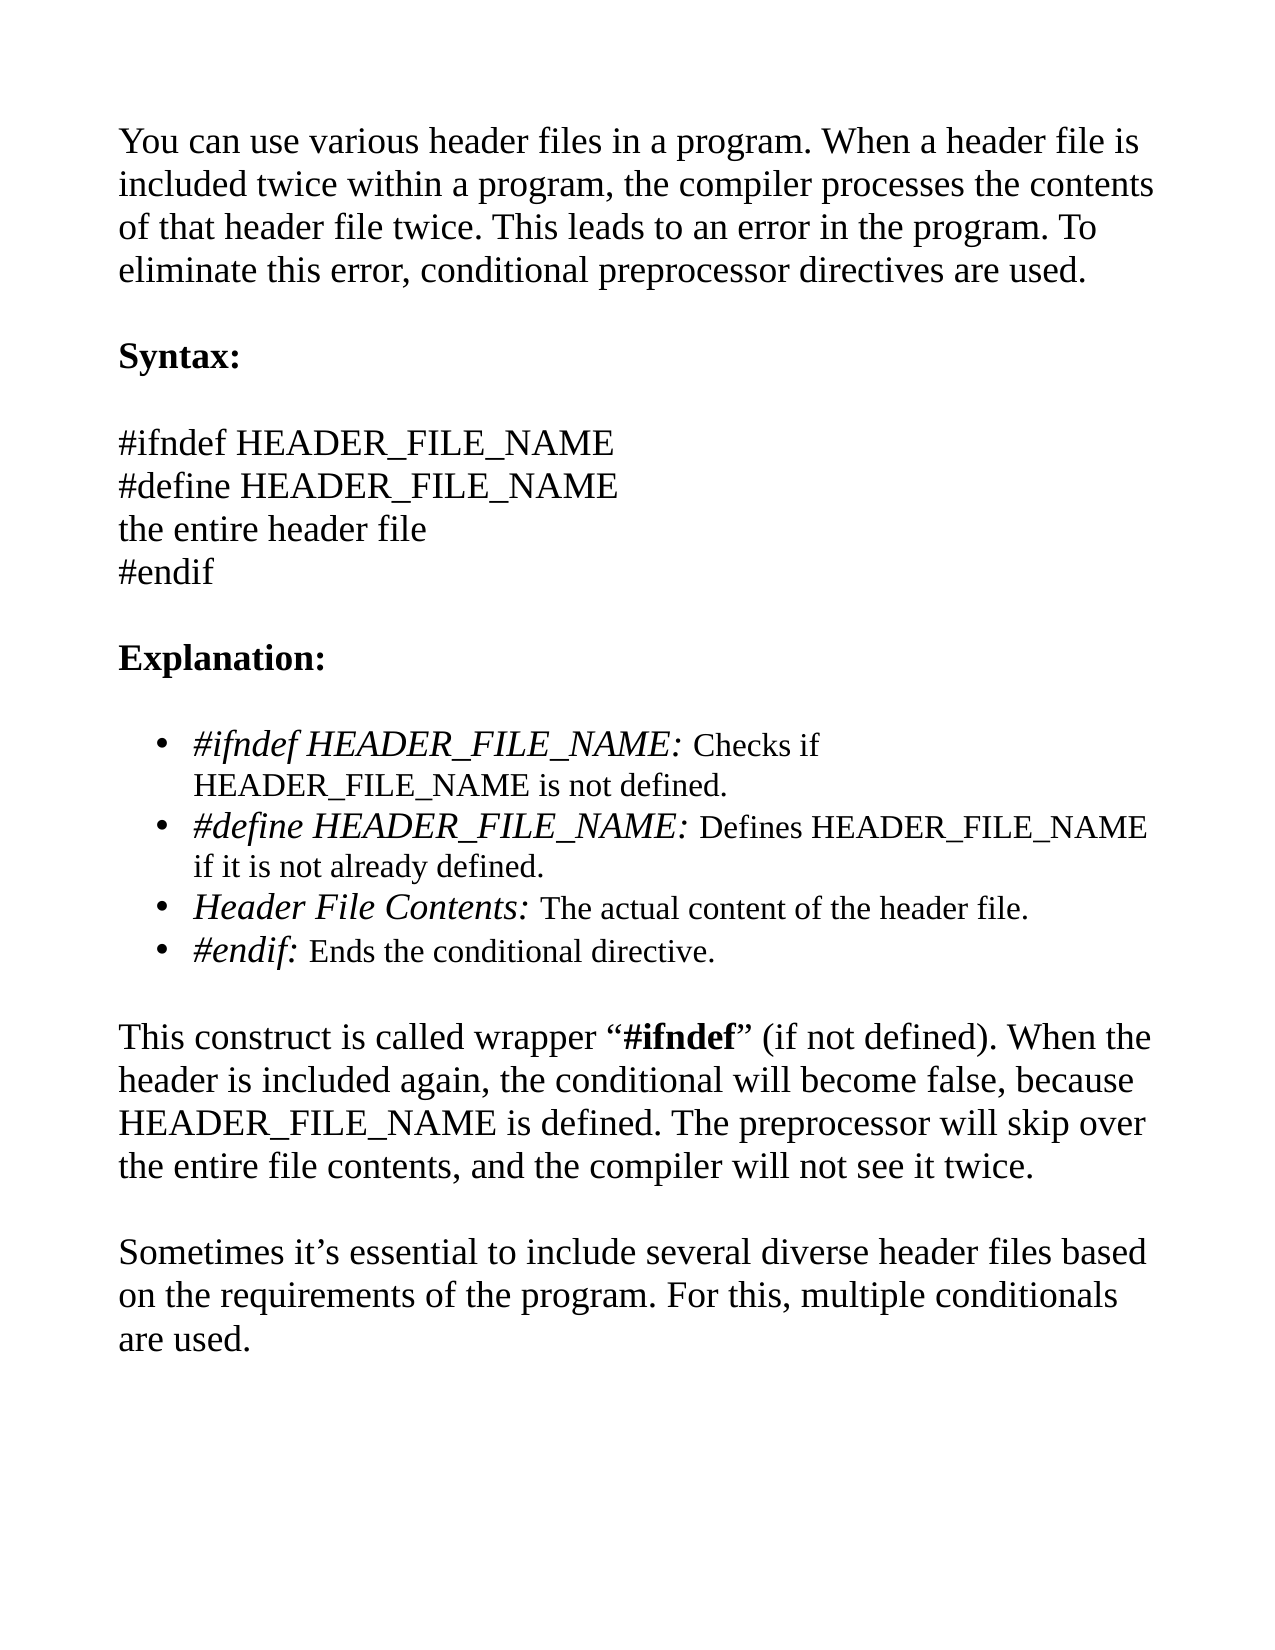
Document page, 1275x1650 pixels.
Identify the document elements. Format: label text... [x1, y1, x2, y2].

text Explanation: [118, 636, 1157, 679]
list #define HEADER_FILE_NAME: Defines HEADER_FILE_NAME if it is not already defined. [156, 803, 1157, 885]
text You can use various header files in a program. When a header file is included twice within a program, the compiler processes the contents of that header file twice. This leads to an error in the program. To eliminate this error, conditional preprocessor directives are used. [118, 118, 1157, 291]
list #ifndef HEADER_FILE_NAME: Checks if HEADER_FILE_NAME is not defined. [156, 722, 1157, 803]
text the entire header file [118, 506, 1157, 549]
list Header File Contents: The actual content of the header file. [156, 885, 1157, 928]
text #define HEADER_FILE_NAME [118, 463, 1157, 506]
list #endif: Ends the conditional directive. [156, 928, 1157, 971]
text Sometimes it’s essential to include several diverse header files based on the requirements of the program. For this, multiple conditionals are used. [118, 1230, 1157, 1359]
text This construct is called wrapper “#ifndef” (if not defined). When the header is included again, the conditional will become false, because HEADER_FILE_NAME is defined. The preprocessor will skip over the entire file contents, and the compiler will not see it twice. [118, 1014, 1157, 1187]
text #endif [118, 549, 1157, 592]
text #ifndef HEADER_FILE_NAME [118, 420, 1157, 463]
text Syntax: [118, 334, 1157, 377]
